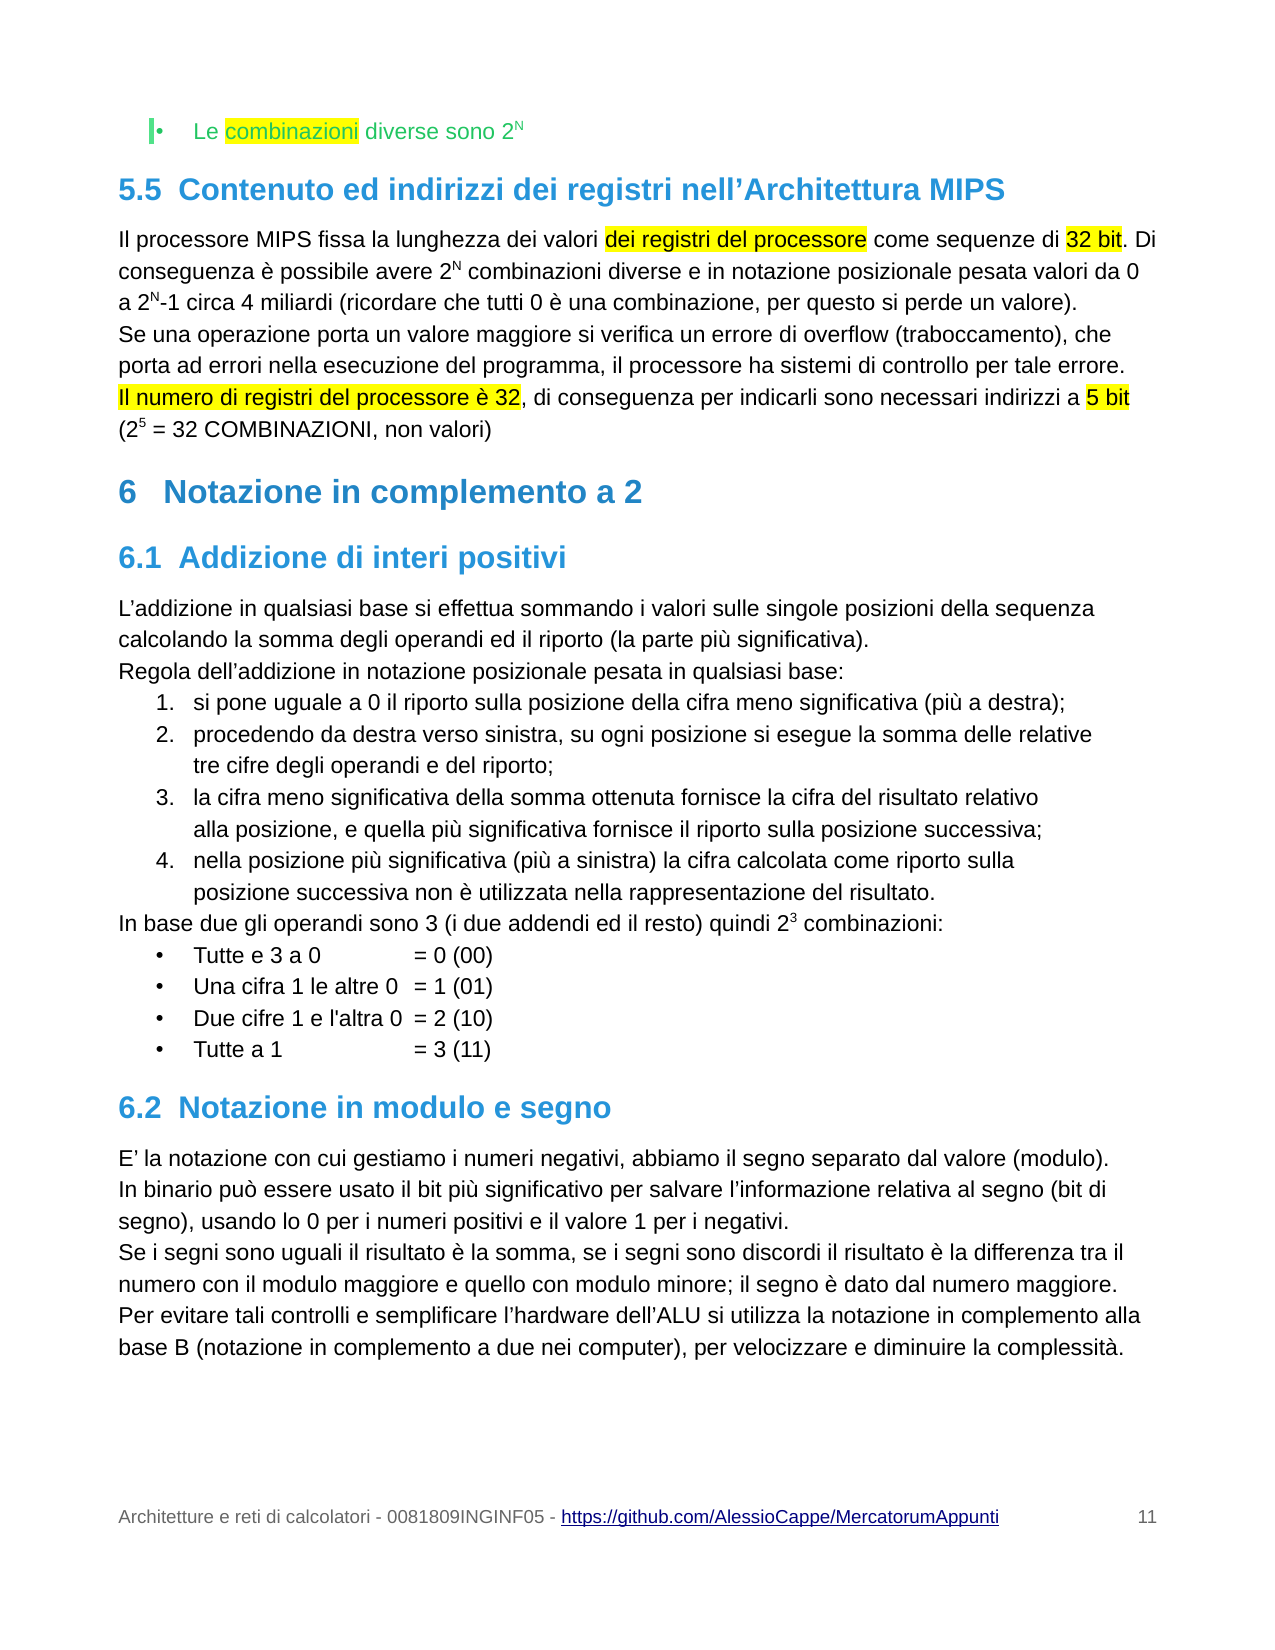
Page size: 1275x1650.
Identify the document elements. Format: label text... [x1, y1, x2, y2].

list tre cifre degli operandi e del riporto; [156, 752, 1157, 779]
subtitle Addizione di interi positivi [118, 539, 1157, 575]
list nella posizione più significativa (più a sinistra) la cifra calcolata come riporto sulla [156, 847, 1157, 873]
list alla posizione, e quella più significativa fornisce il riporto sulla posizione successiva; [156, 816, 1157, 842]
text Se i segni sono uguali il risultato è la somma, se i segni sono discordi il risultato è la differenza tra il numero con il modulo maggiore e quello con modulo minore; il segno è dato dal numero maggiore. [118, 1239, 1157, 1297]
text L’addizione in qualsiasi base si effettua sommando i valori sulle singole posizioni della sequenza calcolando la somma degli operandi ed il riporto (la parte più significativa). [118, 594, 1157, 652]
list Le combinazioni diverse sono 2N [154, 118, 1157, 144]
text E’ la notazione con cui gestiamo i numeri negativi, abbiamo il segno separato dal valore (modulo). [118, 1144, 1157, 1171]
list la cifra meno significativa della somma ottenuta fornisce la cifra del risultato relativo [156, 784, 1157, 810]
text In binario può essere usato il bit più significativo per salvare l’informazione relativa al segno (bit di segno), usando lo 0 per i numeri positivi e il valore 1 per i negativi. [118, 1176, 1157, 1234]
subtitle Notazione in modulo e segno [118, 1089, 1157, 1125]
text In base due gli operandi sono 3 (i due addendi ed il resto) quindi 23 combinazioni: [118, 910, 1157, 937]
text Per evitare tali controlli e semplificare l’hardware dell’ALU si utilizza la notazione in complemento alla base B (notazione in complemento a due nei computer), per velocizzare e diminuire la complessità. [118, 1302, 1157, 1360]
text Se una operazione porta un valore maggiore si verifica un errore di overflow (traboccamento), che porta ad errori nella esecuzione del programma, il processore ha sistemi di controllo per tale errore. [118, 321, 1157, 379]
list posizione successiva non è utilizzata nella rappresentazione del risultato. [156, 879, 1157, 905]
text Il numero di registri del processore è 32, di conseguenza per indicarli sono necessari indirizzi a 5 bit (25 = 32 COMBINAZIONI, non valori) [118, 384, 1157, 442]
list Due cifre 1 e l'altra 0 = 2 (10) [156, 1005, 1157, 1031]
list procedendo da destra verso sinistra, su ogni posizione si esegue la somma delle relative [156, 721, 1157, 747]
subtitle Notazione in complemento a 2 [118, 472, 1157, 511]
subtitle Contenuto ed indirizzi dei registri nell’Architettura MIPS [118, 171, 1157, 206]
list si pone uguale a 0 il riporto sulla posizione della cifra meno significativa (più a destra); [156, 689, 1157, 716]
list Tutte a 1 = 3 (11) [156, 1036, 1157, 1063]
text Regola dell’addizione in notazione posizionale pesata in qualsiasi base: [118, 658, 1157, 684]
text Il processore MIPS fissa la lunghezza dei valori dei registri del processore come sequenze di 32 bit. Di conseguenza è possibile avere 2N combinazioni diverse e in notazione posizionale pesata valori da 0 a 2N-1 circa 4 miliardi (ricordare che tutti 0 è una combinazione, per questo si perde un valore). [118, 226, 1157, 316]
list Tutte e 3 a 0 = 0 (00) [156, 942, 1157, 968]
list Una cifra 1 le altre 0 = 1 (01) [156, 973, 1157, 1000]
